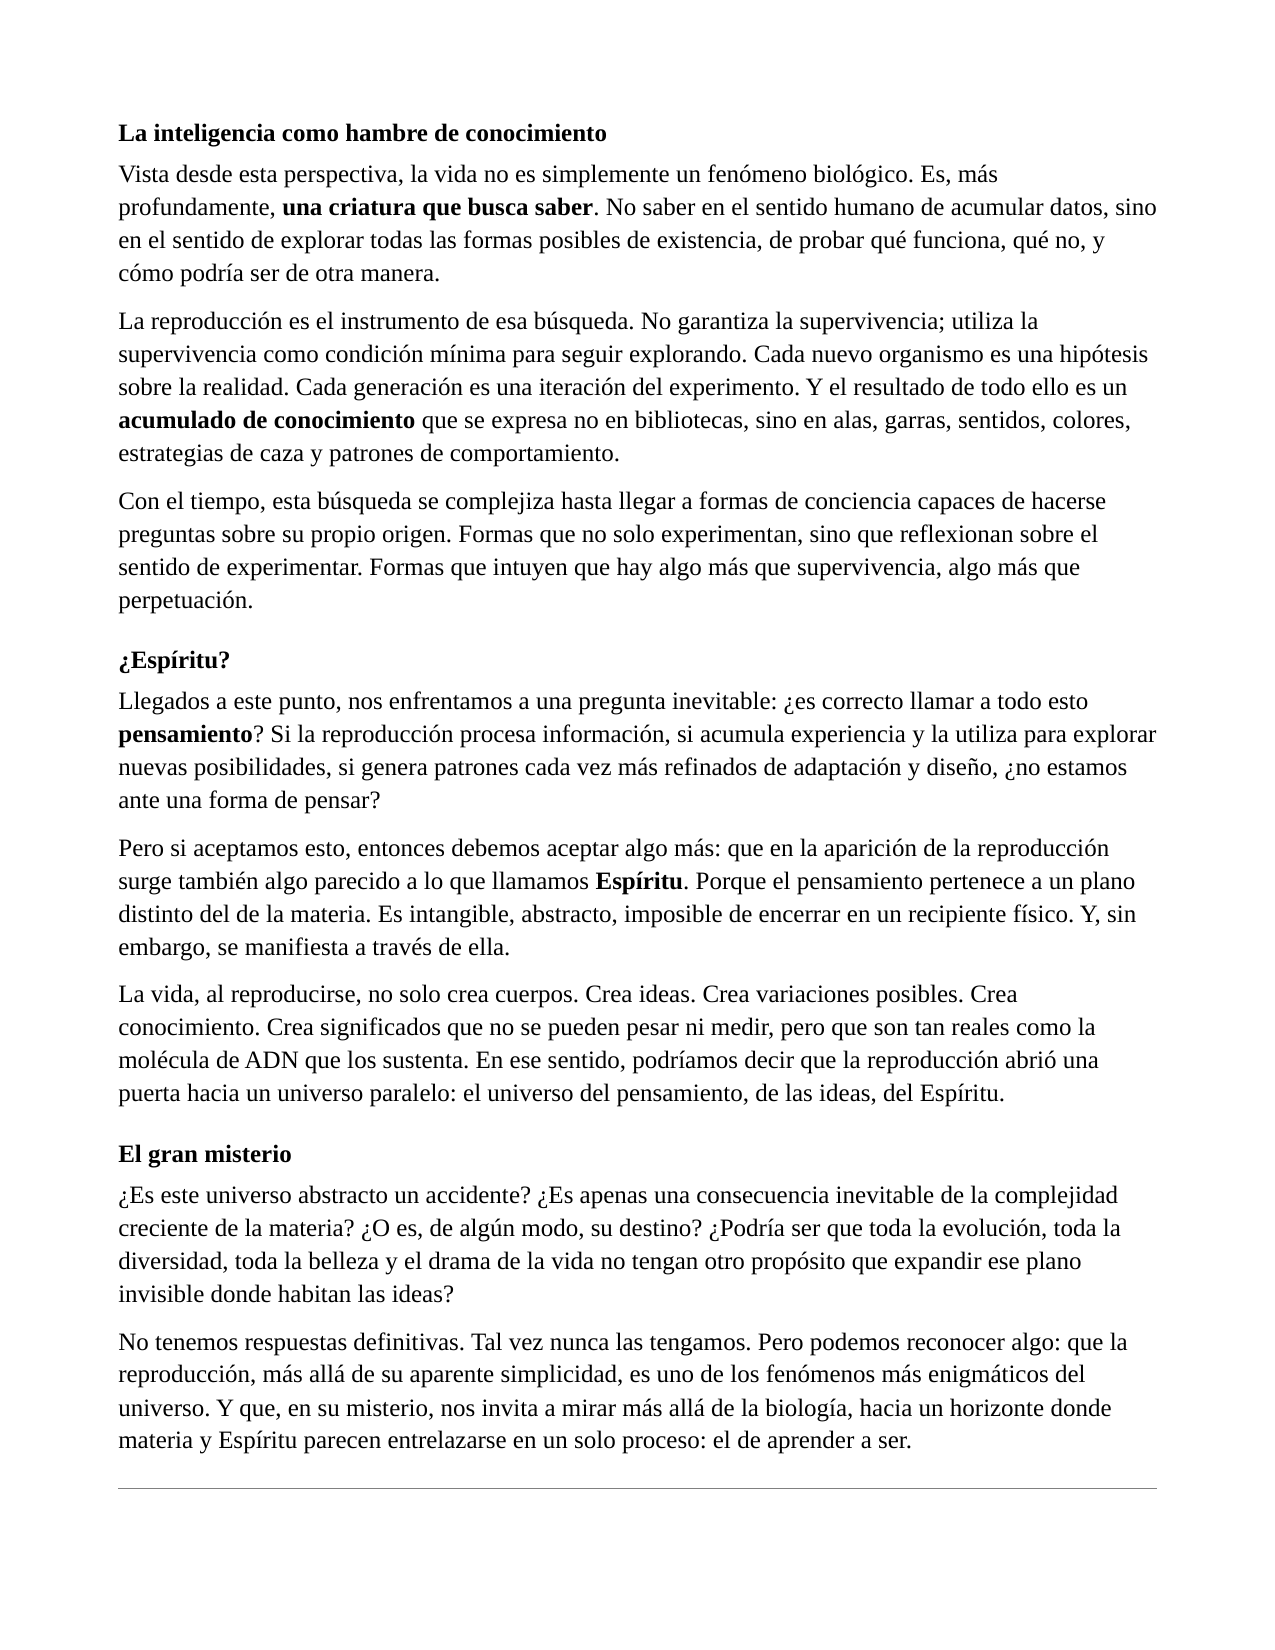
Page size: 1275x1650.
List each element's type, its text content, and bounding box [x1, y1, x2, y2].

text Pero si aceptamos esto, entonces debemos aceptar algo más: que en la aparición de la reproducción surge también algo parecido a lo que llamamos Espíritu. Porque el pensamiento pertenece a un plano distinto del de la materia. Es intangible, abstracto, imposible de encerrar en un recipiente físico. Y, sin embargo, se manifiesta a través de ella. [118, 833, 1157, 961]
text La reproducción es el instrumento de esa búsqueda. No garantiza la supervivencia; utiliza la supervivencia como condición mínima para seguir explorando. Cada nuevo organismo es una hipótesis sobre la realidad. Cada generación es una iteración del experimento. Y el resultado de todo ello es un acumulado de conocimiento que se expresa no en bibliotecas, sino en alas, garras, sentidos, colores, estrategias de caza y patrones de comportamiento. [118, 306, 1157, 467]
subtitle La inteligencia como hambre de conocimiento [118, 118, 1157, 147]
text Vista desde esta perspectiva, la vida no es simplemente un fenómeno biológico. Es, más profundamente, una criatura que busca saber. No saber en el sentido humano de acumular datos, sino en el sentido de explorar todas las formas posibles de existencia, de probar qué funciona, qué no, y cómo podría ser de otra manera. [118, 159, 1157, 287]
text No tenemos respuestas definitivas. Tal vez nunca las tengamos. Pero podemos reconocer algo: que la reproducción, más allá de su aparente simplicidad, es uno de los fenómenos más enigmáticos del universo. Y que, en su misterio, nos invita a mirar más allá de la biología, hacia un horizonte donde materia y Espíritu parecen entrelazarse en un solo proceso: el de aprender a ser. [118, 1327, 1157, 1454]
subtitle El gran misterio [118, 1139, 1157, 1167]
text Llegados a este punto, nos enfrentamos a una pregunta inevitable: ¿es correcto llamar a todo esto pensamiento? Si la reproducción procesa información, si acumula experiencia y la utiliza para explorar nuevas posibilidades, si genera patrones cada vez más refinados de adaptación y diseño, ¿no estamos ante una forma de pensar? [118, 686, 1157, 814]
text La vida, al reproducirse, no solo crea cuerpos. Crea ideas. Crea variaciones posibles. Crea conocimiento. Crea significados que no se pueden pesar ni medir, pero que son tan reales como la molécula de ADN que los sustenta. En ese sentido, podríamos decir que la reproducción abrió una puerta hacia un universo paralelo: el universo del pensamiento, de las ideas, del Espíritu. [118, 979, 1157, 1107]
text ¿Es este universo abstracto un accidente? ¿Es apenas una consecuencia inevitable de la complejidad creciente de la materia? ¿O es, de algún modo, su destino? ¿Podría ser que toda la evolución, toda la diversidad, toda la belleza y el drama de la vida no tengan otro propósito que expandir ese plano invisible donde habitan las ideas? [118, 1180, 1157, 1308]
subtitle ¿Espíritu? [118, 645, 1157, 674]
text Con el tiempo, esta búsqueda se complejiza hasta llegar a formas de conciencia capaces de hacerse preguntas sobre su propio origen. Formas que no solo experimentan, sino que reflexionan sobre el sentido de experimentar. Formas que intuyen que hay algo más que supervivencia, algo más que perpetuación. [118, 486, 1157, 613]
